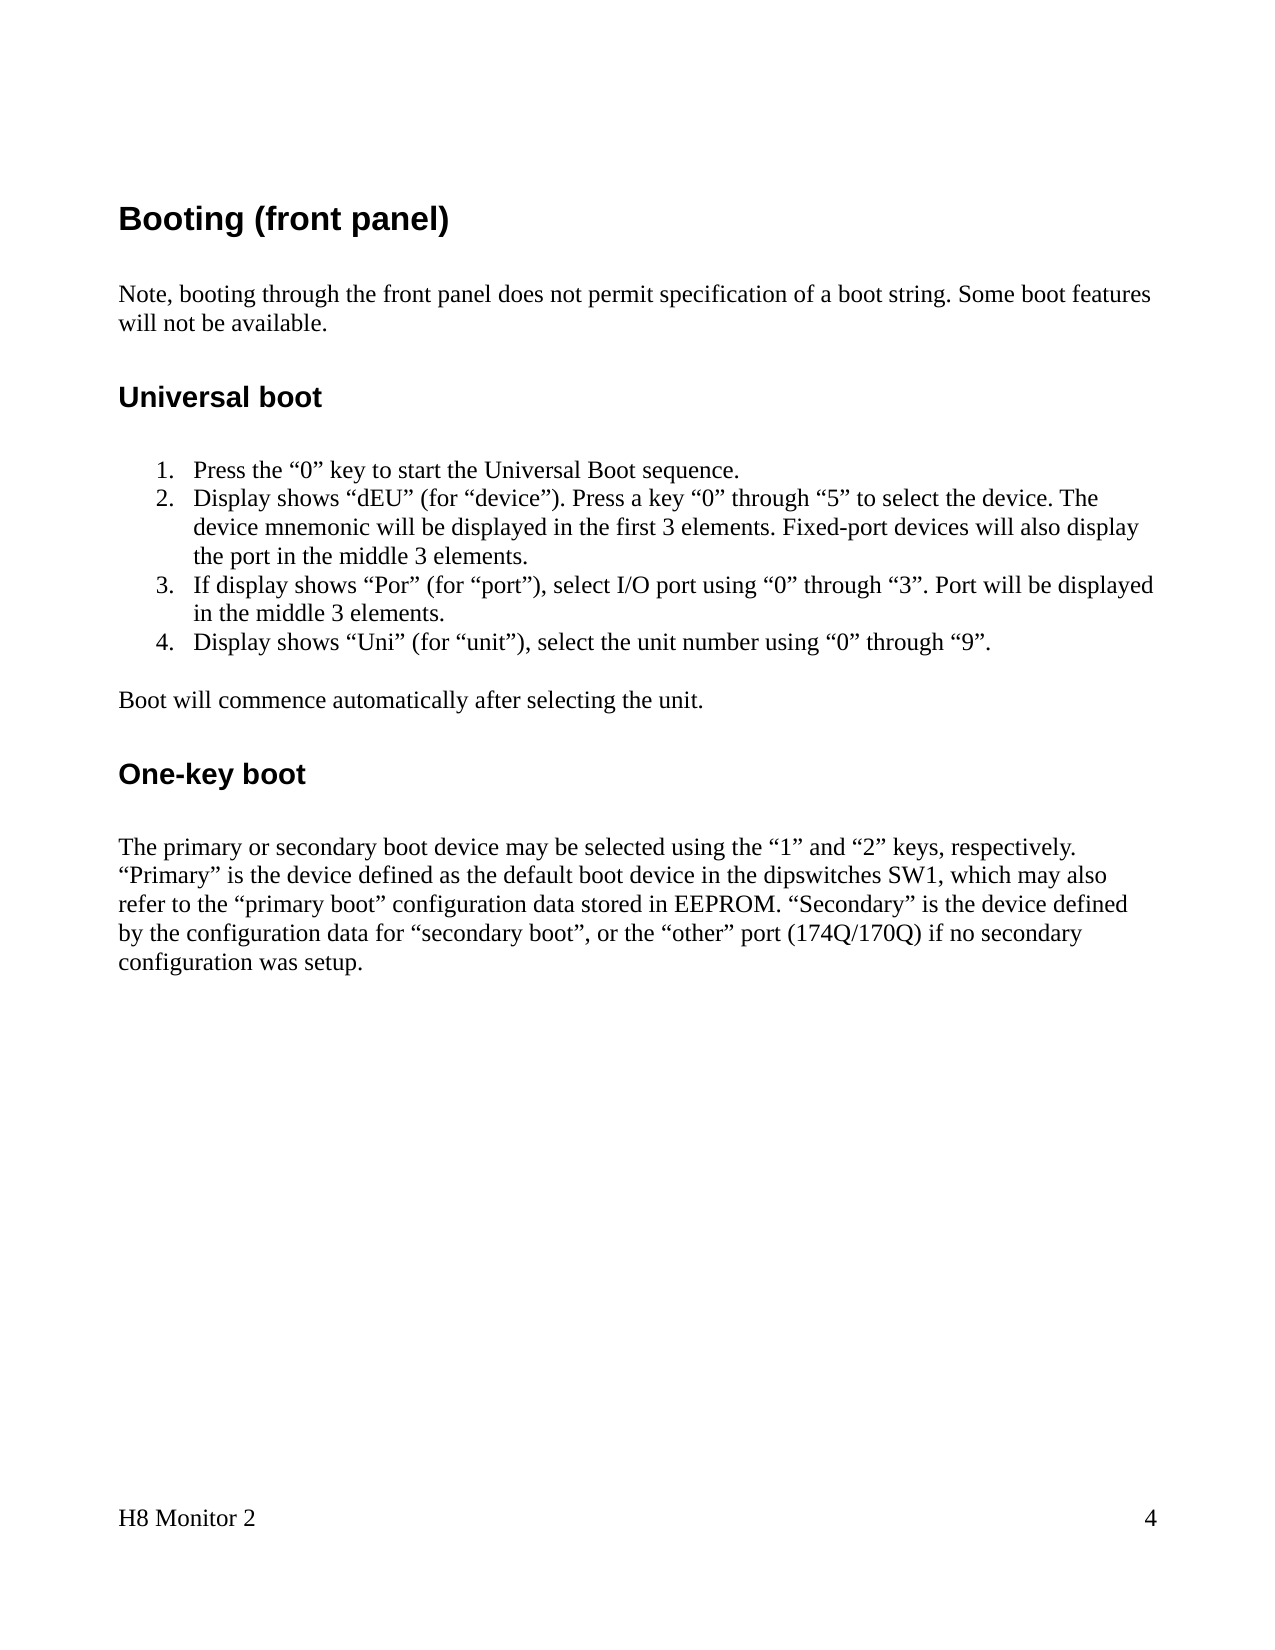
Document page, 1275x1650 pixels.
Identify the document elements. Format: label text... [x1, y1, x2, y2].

subtitle Universal boot [118, 380, 1157, 413]
subtitle One-key boot [118, 757, 1157, 791]
subtitle Booting (front panel) [118, 199, 1157, 238]
text Boot will commence automatically after selecting the unit. [118, 685, 1157, 713]
list Display shows “dEU” (for “device”). Press a key “0” through “5” to select the device. The device mnemonic will be displayed in the first 3 elements. Fixed-port devices will also display the port in the middle 3 elements. [156, 483, 1157, 570]
list Press the “0” key to start the Universal Boot sequence. [156, 455, 1157, 483]
text Note, booting through the front panel does not permit specification of a boot string. Some boot features will not be available. [118, 279, 1157, 336]
text The primary or secondary boot device may be selected using the “1” and “2” keys, respectively. “Primary” is the device defined as the default boot device in the dipswitches SW1, which may also refer to the “primary boot” configuration data stored in EEPROM. “Secondary” is the device defined by the configuration data for “secondary boot”, or the “other” port (174Q/170Q) if no secondary configuration was setup. [118, 832, 1157, 976]
list Display shows “Uni” (for “unit”), select the unit number using “0” through “9”. [156, 627, 1157, 656]
list If display shows “Por” (for “port”), select I/O port using “0” through “3”. Port will be displayed in the middle 3 elements. [156, 570, 1157, 627]
